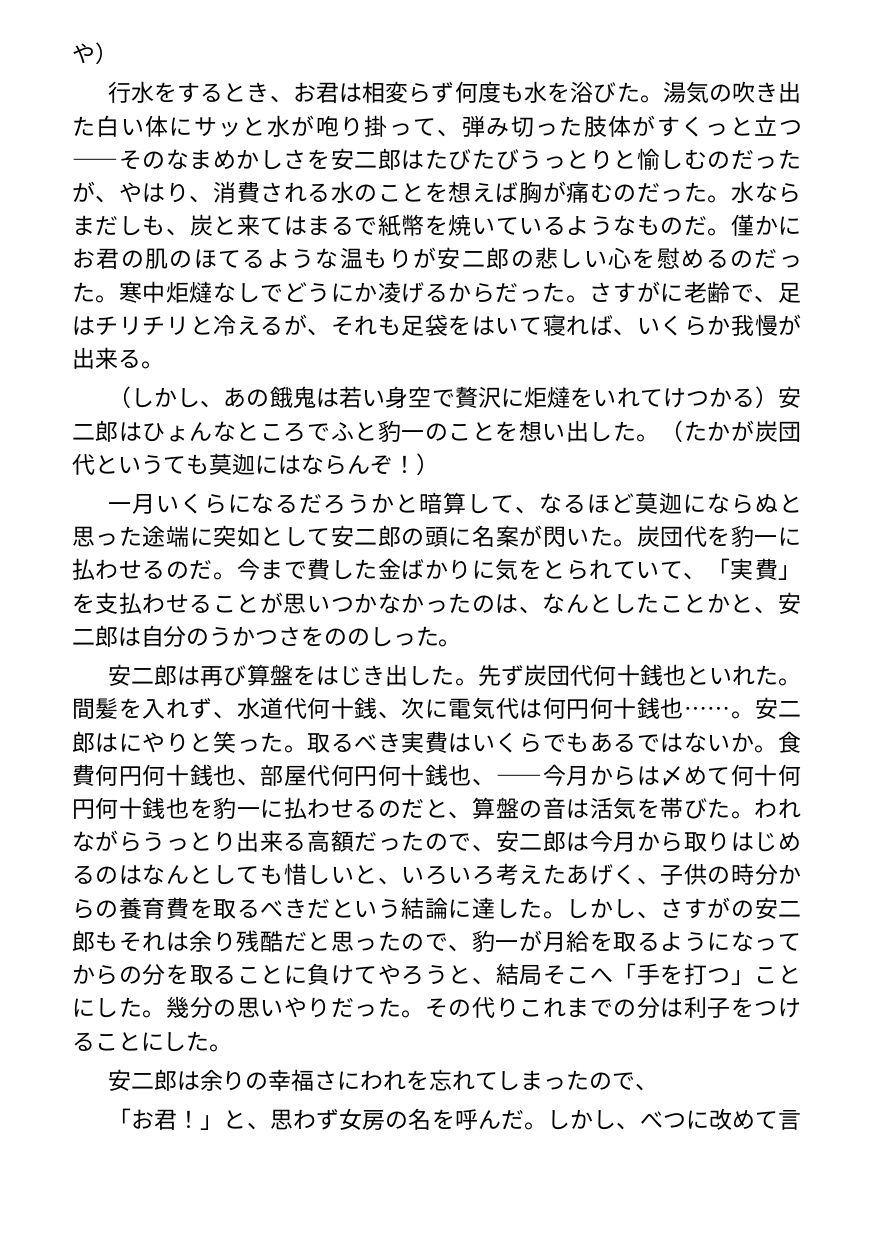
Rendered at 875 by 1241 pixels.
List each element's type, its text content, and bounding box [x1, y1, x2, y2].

text （しかし、あの餓鬼は若い身空で贅沢に炬燵をいれてけつかる）安二郎はひょんなところでふと豹一のことを想い出した。（たかが炭団代というても莫迦にはならんぞ！） [72, 380, 802, 480]
text 安二郎は再び算盤をはじき出した。先ず炭団代何十銭也といれた。間髪を入れず、水道代何十銭、次に電気代は何円何十銭也……。安二郎はにやりと笑った。取るべき実費はいくらでもあるではないか。食費何円何十銭也、部屋代何円何十銭也、――今月からは〆めて何十何円何十銭也を豹一に払わせるのだと、算盤の音は活気を帯びた。われながらうっとり出来る高額だったので、安二郎は今月から取りはじめるのはなんとしても惜しいと、いろいろ考えたあげく、子供の時分からの養育費を取るべきだという結論に達した。しかし、さすがの安二郎もそれは余り残酷だと思ったので、豹一が月給を取るようになってからの分を取ることに負けてやろうと、結局そこへ「手を打つ」ことにした。幾分の思いやりだった。その代りこれまでの分は利子をつけることにした。 [72, 658, 802, 1057]
text 一月いくらになるだろうかと暗算して、なるほど莫迦にならぬと思った途端に突如として安二郎の頭に名案が閃いた。炭団代を豹一に払わせるのだ。今まで費した金ばかりに気をとられていて、「実費」を支払わせることが思いつかなかったのは、なんとしたことかと、安二郎は自分のうかつさをののしった。 [72, 486, 802, 652]
text 「お君！」と、思わず女房の名を呼んだ。しかし、べつに改めて言 [72, 1102, 802, 1135]
text や） [72, 36, 802, 69]
text 安二郎は余りの幸福さにわれを忘れてしまったので、 [72, 1063, 802, 1096]
text 行水をするとき、お君は相変らず何度も水を浴びた。湯気の吹き出た白い体にサッと水が咆り掛って、弾み切った肢体がすくっと立つ――そのなまめかしさを安二郎はたびたびうっとりと愉しむのだったが、やはり、消費される水のことを想えば胸が痛むのだった。水ならまだしも、炭と来てはまるで紙幣を焼いているようなものだ。僅かにお君の肌のほてるような温もりが安二郎の悲しい心を慰めるのだった。寒中炬燵なしでどうにか凌げるからだった。さすがに老齢で、足はチリチリと冷えるが、それも足袋をはいて寝れば、いくらか我慢が出来る。 [72, 75, 802, 374]
